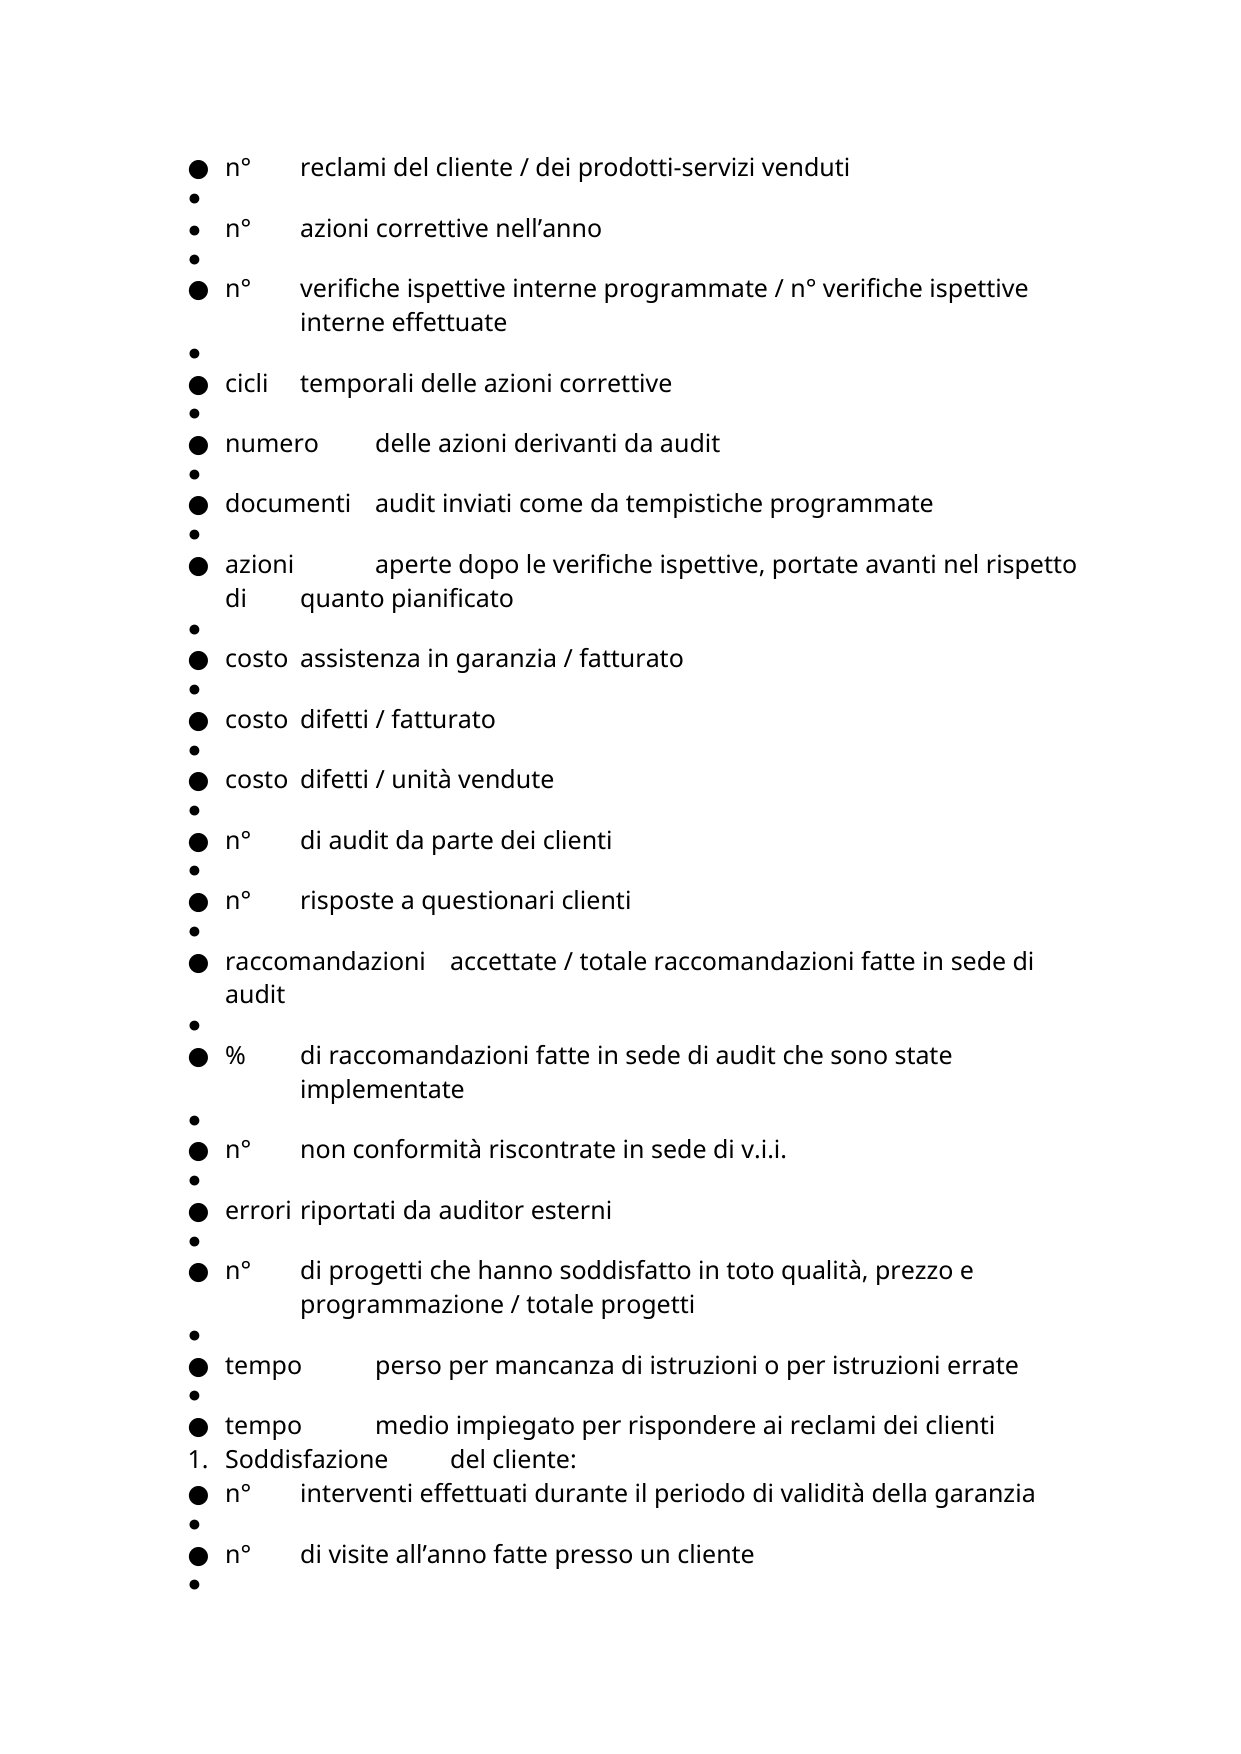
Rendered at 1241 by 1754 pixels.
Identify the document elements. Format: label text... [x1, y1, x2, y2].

list n° interventi effettuati durante il periodo di validità della garanzia [187, 1476, 1090, 1510]
list azioni aperte dopo le verifiche ispettive, portate avanti nel rispetto di quanto pianificato [187, 547, 1090, 615]
list costo difetti / unità vendute [187, 762, 1090, 796]
list n° di audit da parte dei clienti [187, 822, 1090, 856]
list n° reclami del cliente / dei prodotti-servizi venduti [187, 150, 1090, 184]
list Soddisfazione del cliente: [187, 1442, 1090, 1476]
list errori riportati da auditor esterni [187, 1192, 1090, 1227]
list numero delle azioni derivanti da audit [187, 426, 1090, 460]
list n° non conformità riscontrate in sede di v.i.i. [187, 1132, 1090, 1166]
list tempo medio impiegato per rispondere ai reclami dei clienti [187, 1408, 1090, 1442]
list costo assistenza in garanzia / fatturato [187, 641, 1090, 675]
list tempo perso per mancanza di istruzioni o per istruzioni errate [187, 1347, 1090, 1381]
list n° di progetti che hanno soddisfatto in toto qualità, prezzo e programmazione / totale progetti [187, 1253, 1090, 1321]
list n° verifiche ispettive interne programmate / n° verifiche ispettive interne effettuate [187, 271, 1090, 339]
list raccomandazioni accettate / totale raccomandazioni fatte in sede di audit [187, 943, 1090, 1011]
list % di raccomandazioni fatte in sede di audit che sono state implementate [187, 1038, 1090, 1106]
list documenti audit inviati come da tempistiche programmate [187, 486, 1090, 520]
list n° di visite all’anno fatte presso un cliente [187, 1536, 1090, 1570]
list n° azioni correttive nell’anno [187, 210, 1090, 244]
list n° risposte a questionari clienti [187, 883, 1090, 917]
list cicli temporali delle azioni correttive [187, 365, 1090, 399]
list costo difetti / fatturato [187, 701, 1090, 736]
